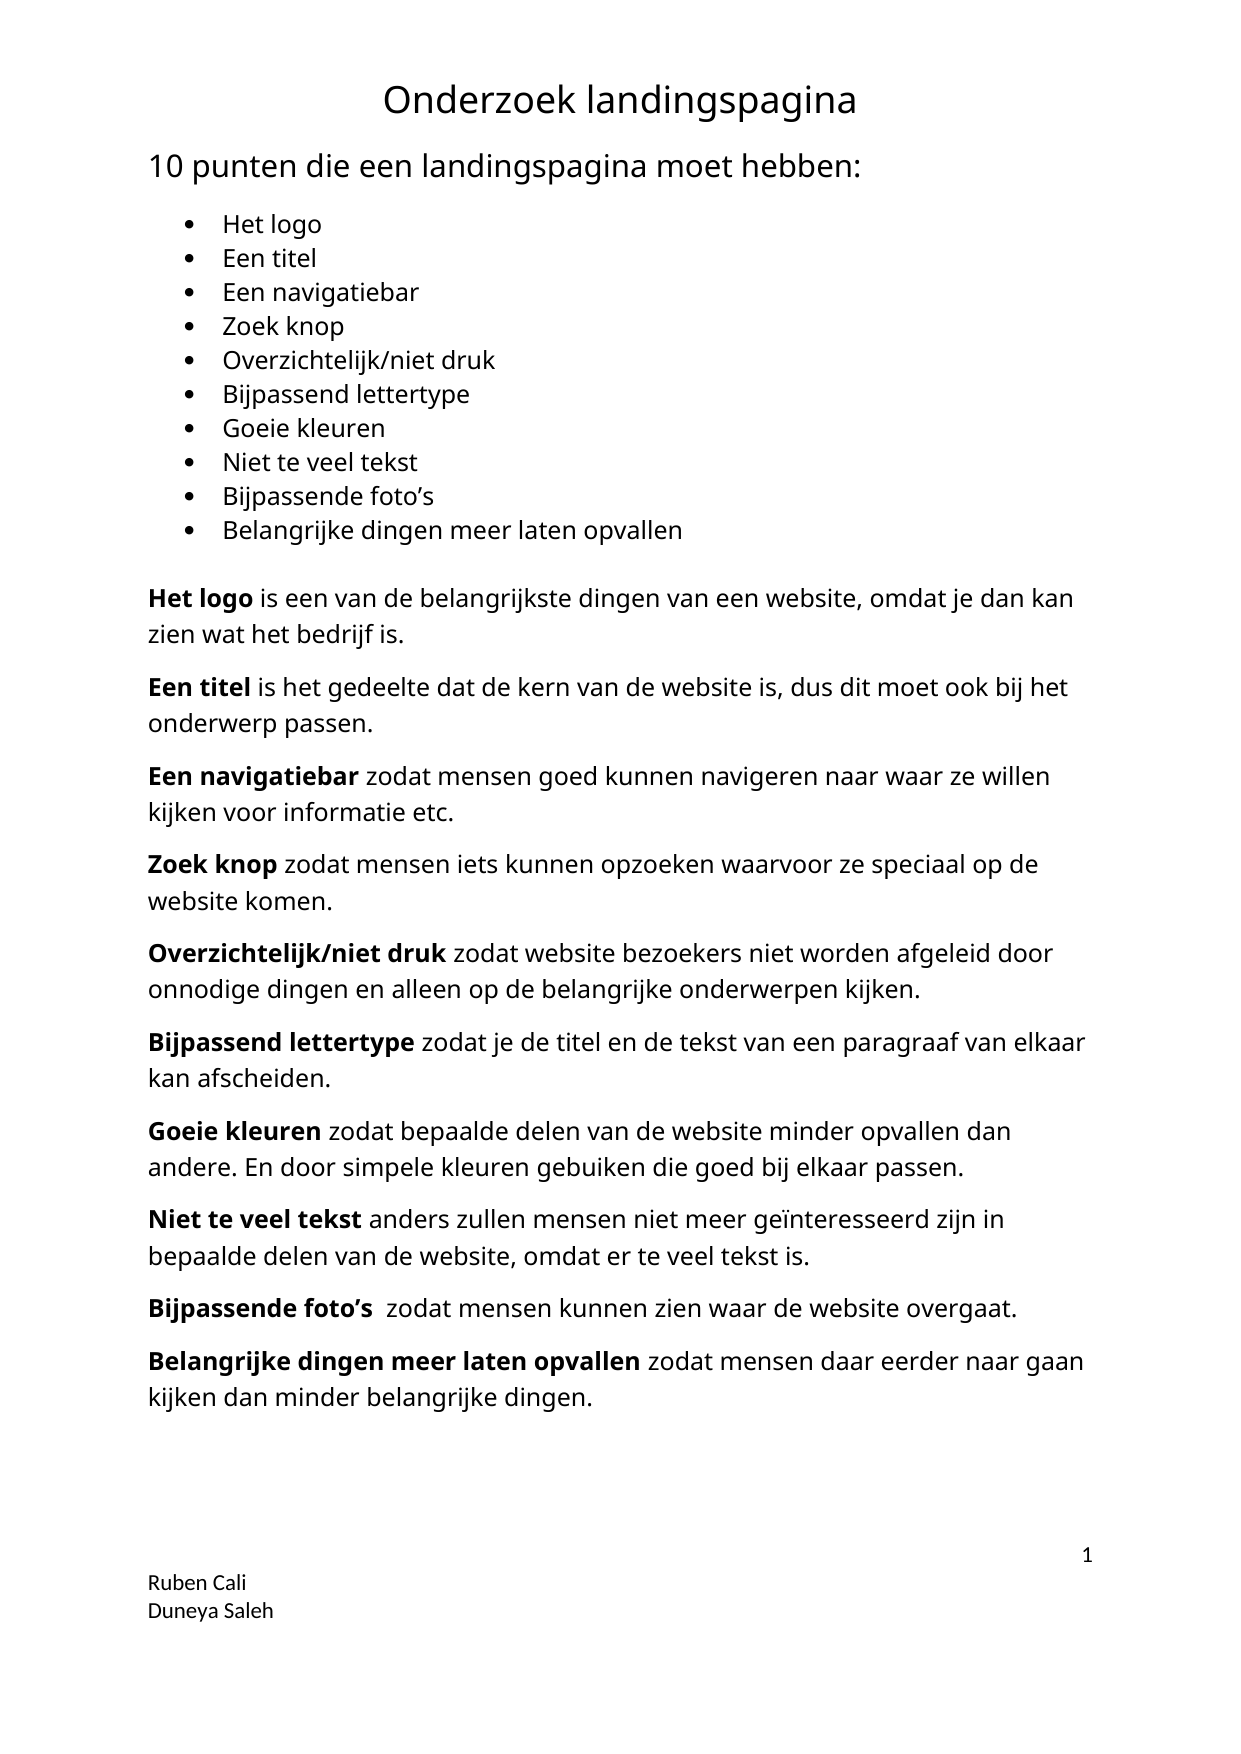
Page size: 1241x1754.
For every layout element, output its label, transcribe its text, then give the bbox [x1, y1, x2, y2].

text Niet te veel tekst anders zullen mensen niet meer geïnteresseerd zijn in bepaalde delen van de website, omdat er te veel tekst is. [148, 1202, 1093, 1272]
text Een titel is het gedeelte dat de kern van de website is, dus dit moet ook bij het onderwerp passen. [148, 670, 1093, 740]
list Zoek knop [185, 308, 1093, 342]
list Belangrijke dingen meer laten opvallen [185, 513, 1093, 547]
list Goeie kleuren [185, 411, 1093, 445]
list Niet te veel tekst [185, 445, 1093, 479]
text 10 punten die een landingspagina moet hebben: [148, 144, 1093, 187]
list Het logo [185, 206, 1093, 240]
list Bijpassend lettertype [185, 377, 1093, 411]
text Overzichtelijk/niet druk zodat website bezoekers niet worden afgeleid door onnodige dingen en alleen op de belangrijke onderwerpen kijken. [148, 936, 1093, 1006]
text Zoek knop zodat mensen iets kunnen opzoeken waarvoor ze speciaal op de website komen. [148, 847, 1093, 917]
text Het logo is een van de belangrijkste dingen van een website, omdat je dan kan zien wat het bedrijf is. [148, 581, 1093, 651]
list Een titel [185, 240, 1093, 274]
text Een navigatiebar zodat mensen goed kunnen navigeren naar waar ze willen kijken voor informatie etc. [148, 758, 1093, 828]
list Overzichtelijk/niet druk [185, 342, 1093, 377]
text Onderzoek landingspagina [148, 74, 1093, 125]
text Goeie kleuren zodat bepaalde delen van de website minder opvallen dan andere. En door simpele kleuren gebuiken die goed bij elkaar passen. [148, 1113, 1093, 1183]
text Bijpassend lettertype zodat je de titel en de tekst van een paragraaf van elkaar kan afscheiden. [148, 1025, 1093, 1095]
list Een navigatiebar [185, 274, 1093, 308]
text Bijpassende foto’s zodat mensen kunnen zien waar de website overgaat. [148, 1291, 1093, 1325]
text Belangrijke dingen meer laten opvallen zodat mensen daar eerder naar gaan kijken dan minder belangrijke dingen. [148, 1344, 1093, 1414]
list Bijpassende foto’s [185, 479, 1093, 513]
